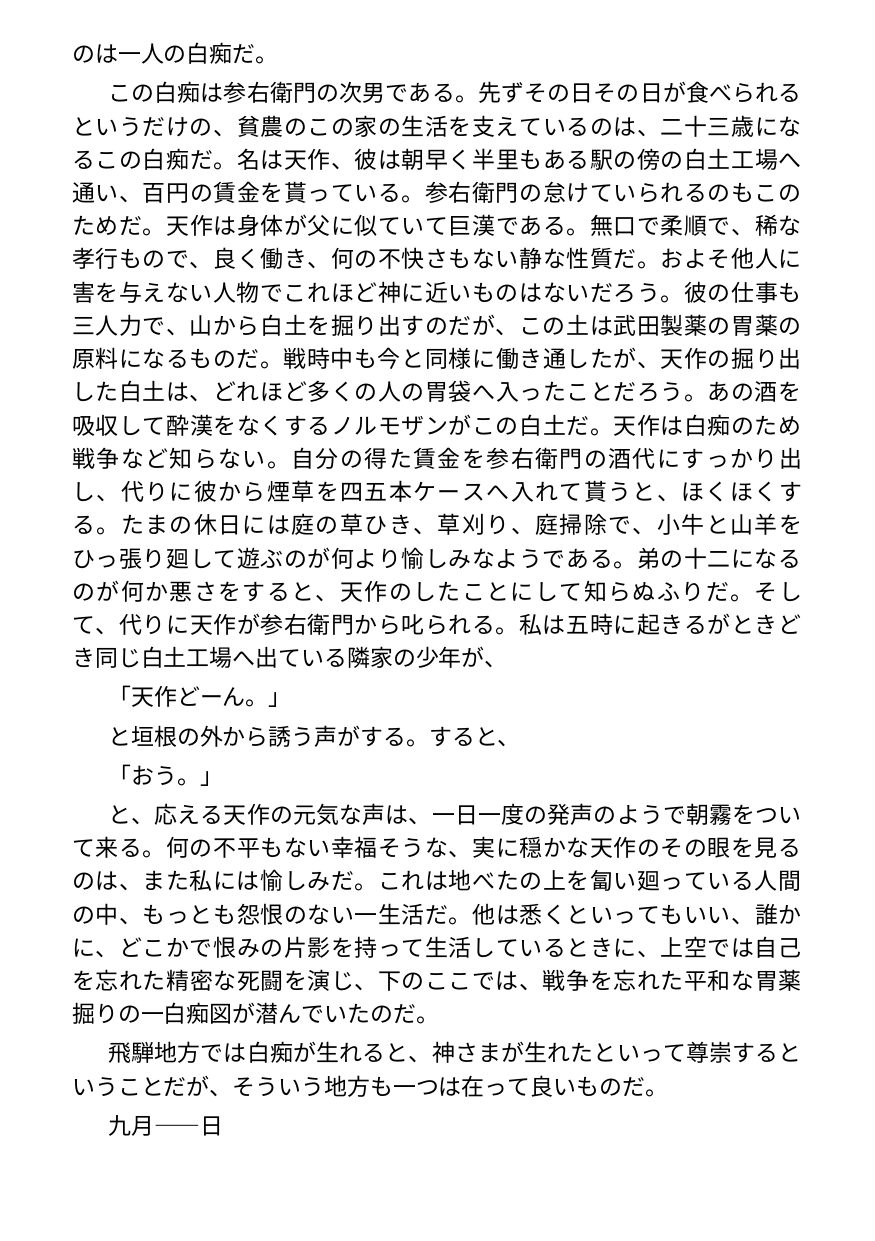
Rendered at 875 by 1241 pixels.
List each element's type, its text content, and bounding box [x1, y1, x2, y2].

text 飛騨地方では白痴が生れると、神さまが生れたといって尊崇するということだが、そういう地方も一つは在って良いものだ。 [72, 1035, 802, 1102]
text 「おう。」 [72, 758, 802, 791]
text 「天作どーん。」 [72, 679, 802, 712]
text と垣根の外から誘う声がする。すると、 [72, 718, 802, 752]
text この白痴は参右衛門の次男である。先ずその日その日が食べられるというだけの、貧農のこの家の生活を支えているのは、二十三歳になるこの白痴だ。名は天作、彼は朝早く半里もある駅の傍の白土工場へ通い、百円の賃金を貰っている。参右衛門の怠けていられるのもこのためだ。天作は身体が父に似ていて巨漢である。無口で柔順で、稀な孝行もので、良く働き、何の不快さもない静な性質だ。およそ他人に害を与えない人物でこれほど神に近いものはないだろう。彼の仕事も三人力で、山から白土を掘り出すのだが、この土は武田製薬の胃薬の原料になるものだ。戦時中も今と同様に働き通したが、天作の掘り出した白土は、どれほど多くの人の胃袋へ入ったことだろう。あの酒を吸収して酔漢をなくするノルモザンがこの白土だ。天作は白痴のため戦争など知らない。自分の得た賃金を参右衛門の酒代にすっかり出し、代りに彼から煙草を四五本ケースへ入れて貰うと、ほくほくする。たまの休日には庭の草ひき、草刈り、庭掃除で、小牛と山羊をひっ張り廻して遊ぶのが何より愉しみなようである。弟の十二になるのが何か悪さをすると、天作のしたことにして知らぬふりだ。そして、代りに天作が参右衛門から叱られる。私は五時に起きるがときどき同じ白土工場へ出ている隣家の少年が、 [72, 75, 802, 673]
text と、応える天作の元気な声は、一日一度の発声のようで朝霧をついて来る。何の不平もない幸福そうな、実に穏かな天作のその眼を見るのは、また私には愉しみだ。これは地べたの上を匐い廻っている人間の中、もっとも怨恨のない一生活だ。他は悉くといってもいい、誰かに、どこかで恨みの片影を持って生活しているときに、上空では自己を忘れた精密な死闘を演じ、下のここでは、戦争を忘れた平和な胃薬掘りの一白痴図が潜んでいたのだ。 [72, 797, 802, 1029]
text のは一人の白痴だ。 [72, 36, 802, 69]
text 九月――日 [72, 1108, 802, 1141]
